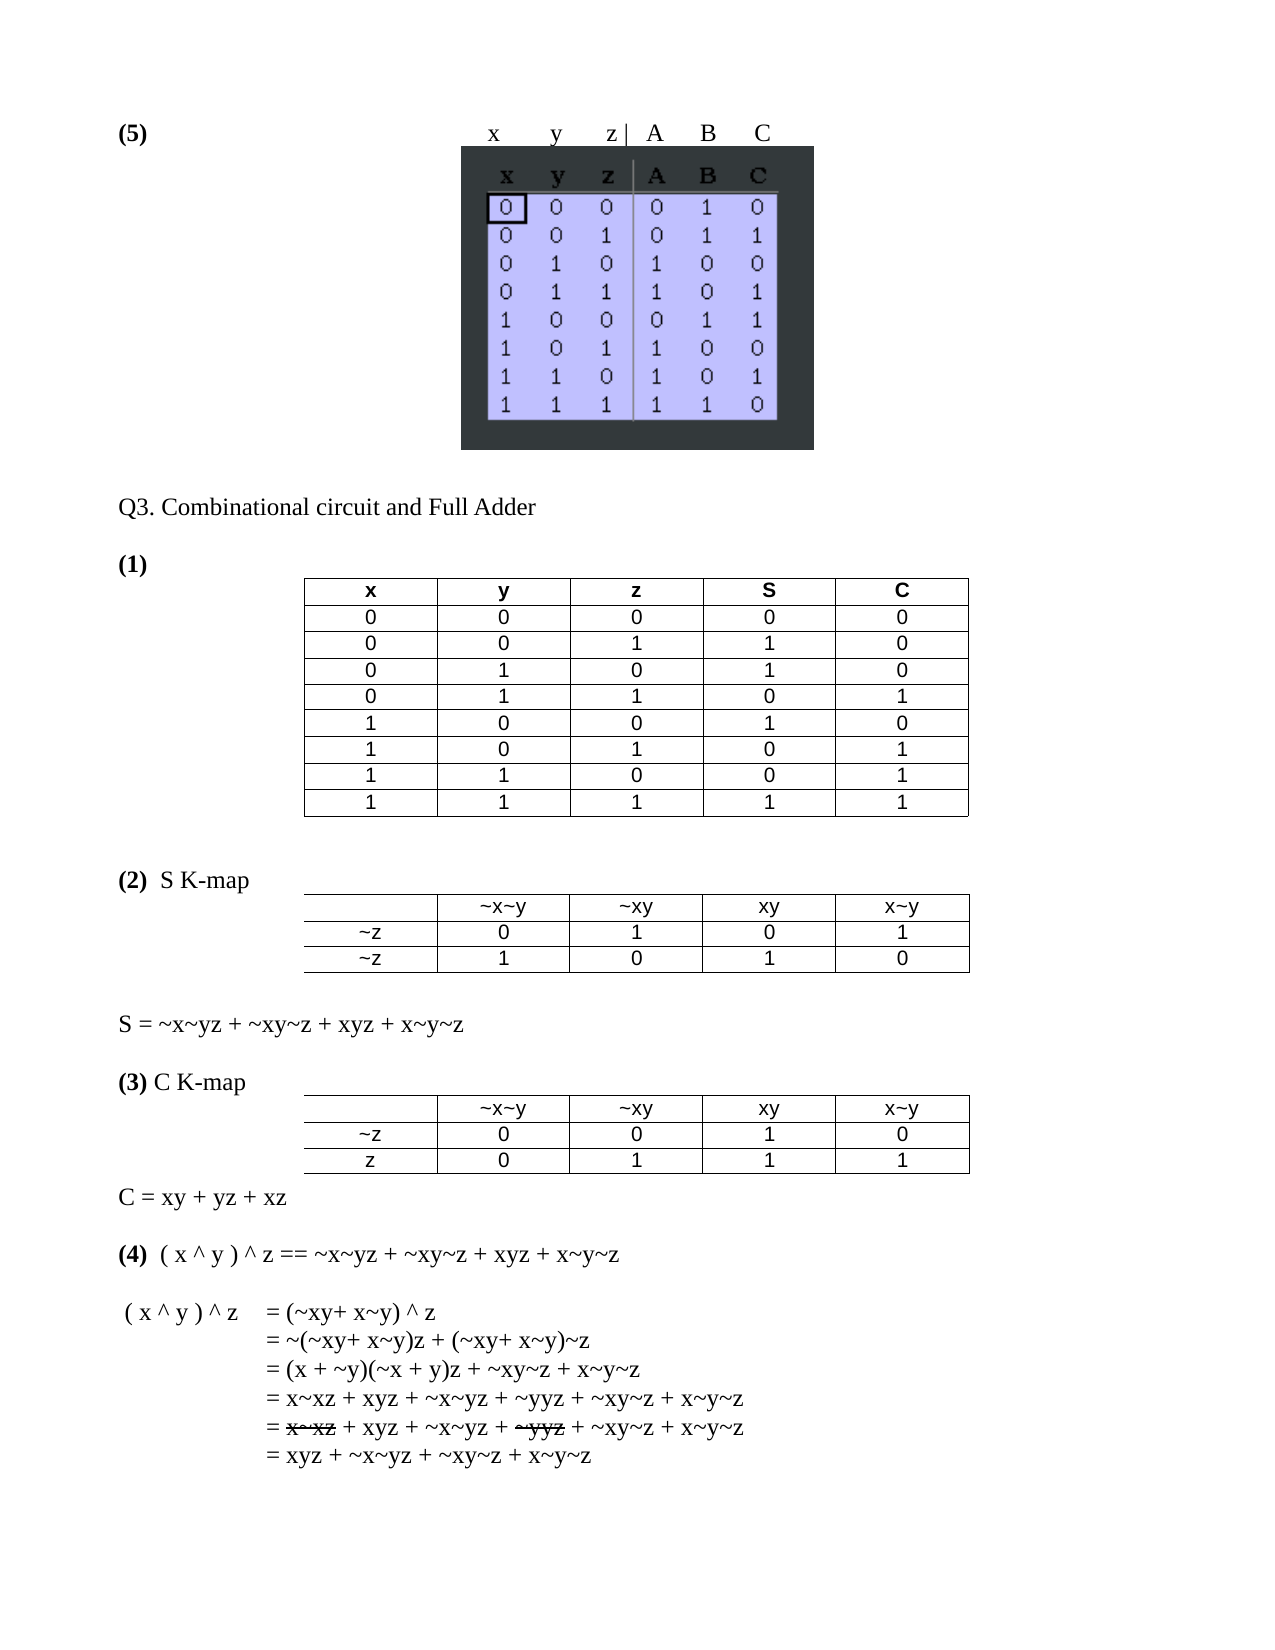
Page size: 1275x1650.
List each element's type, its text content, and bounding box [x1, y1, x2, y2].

text (4) ( x ^ y ) ^ z == ~x~yz + ~xy~z + xyz + x~y~z [118, 1239, 1157, 1268]
text S = ~x~yz + ~xy~z + xyz + x~y~z [118, 1009, 1157, 1038]
picture [461, 146, 814, 450]
text (5) x y z | A B C [118, 118, 1157, 147]
text (3) C K-map [118, 1067, 1157, 1096]
text (1) [118, 549, 1157, 578]
text (2) S K-map [118, 866, 1157, 894]
text = (x + ~y)(~x + y)z + ~xy~z + x~y~z [118, 1354, 1157, 1383]
text = x~xz + xyz + ~x~yz + ~yyz + ~xy~z + x~y~z [118, 1412, 1157, 1441]
text = xyz + ~x~yz + ~xy~z + x~y~z [118, 1441, 1157, 1469]
text Q3. Combinational circuit and Full Adder [118, 492, 1157, 521]
text ( x ^ y ) ^ z = (~xy+ x~y) ^ z [118, 1297, 1157, 1326]
text = x~xz + xyz + ~x~yz + ~yyz + ~xy~z + x~y~z [118, 1383, 1157, 1412]
text = ~(~xy+ x~y)z + (~xy+ x~y)~z [118, 1326, 1157, 1354]
text C = xy + yz + xz [118, 1182, 1157, 1211]
